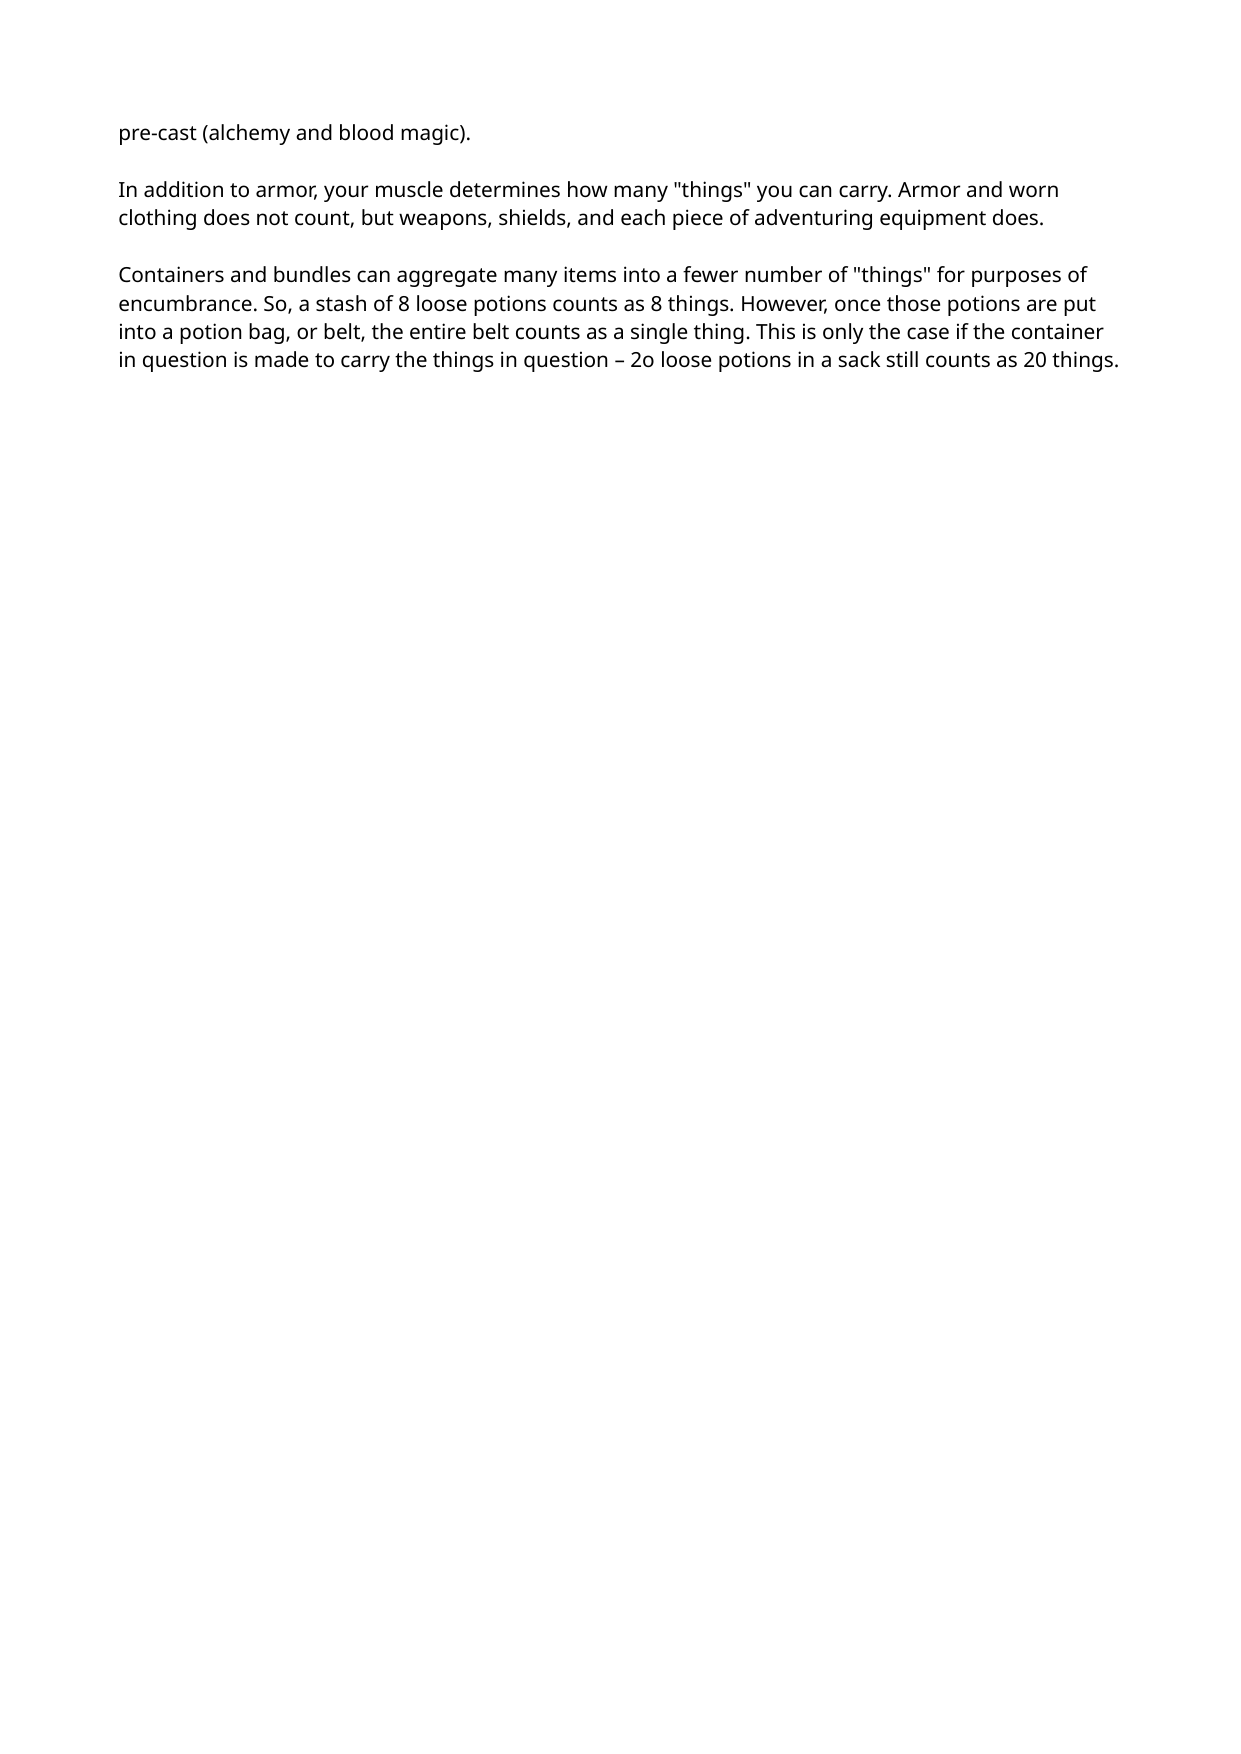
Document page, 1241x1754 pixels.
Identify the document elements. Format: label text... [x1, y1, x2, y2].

text pre-cast (alchemy and blood magic). [118, 118, 1122, 147]
text In addition to armor, your muscle determines how many "things" you can carry. Armor and worn clothing does not count, but weapons, shields, and each piece of adventuring equipment does. [118, 175, 1122, 232]
text Containers and bundles can aggregate many items into a fewer number of "things" for purposes of encumbrance. So, a stash of 8 loose potions counts as 8 things. However, once those potions are put into a potion bag, or belt, the entire belt counts as a single thing. This is only the case if the container in question is made to carry the things in question – 2o loose potions in a sack still counts as 20 things. [118, 260, 1122, 374]
